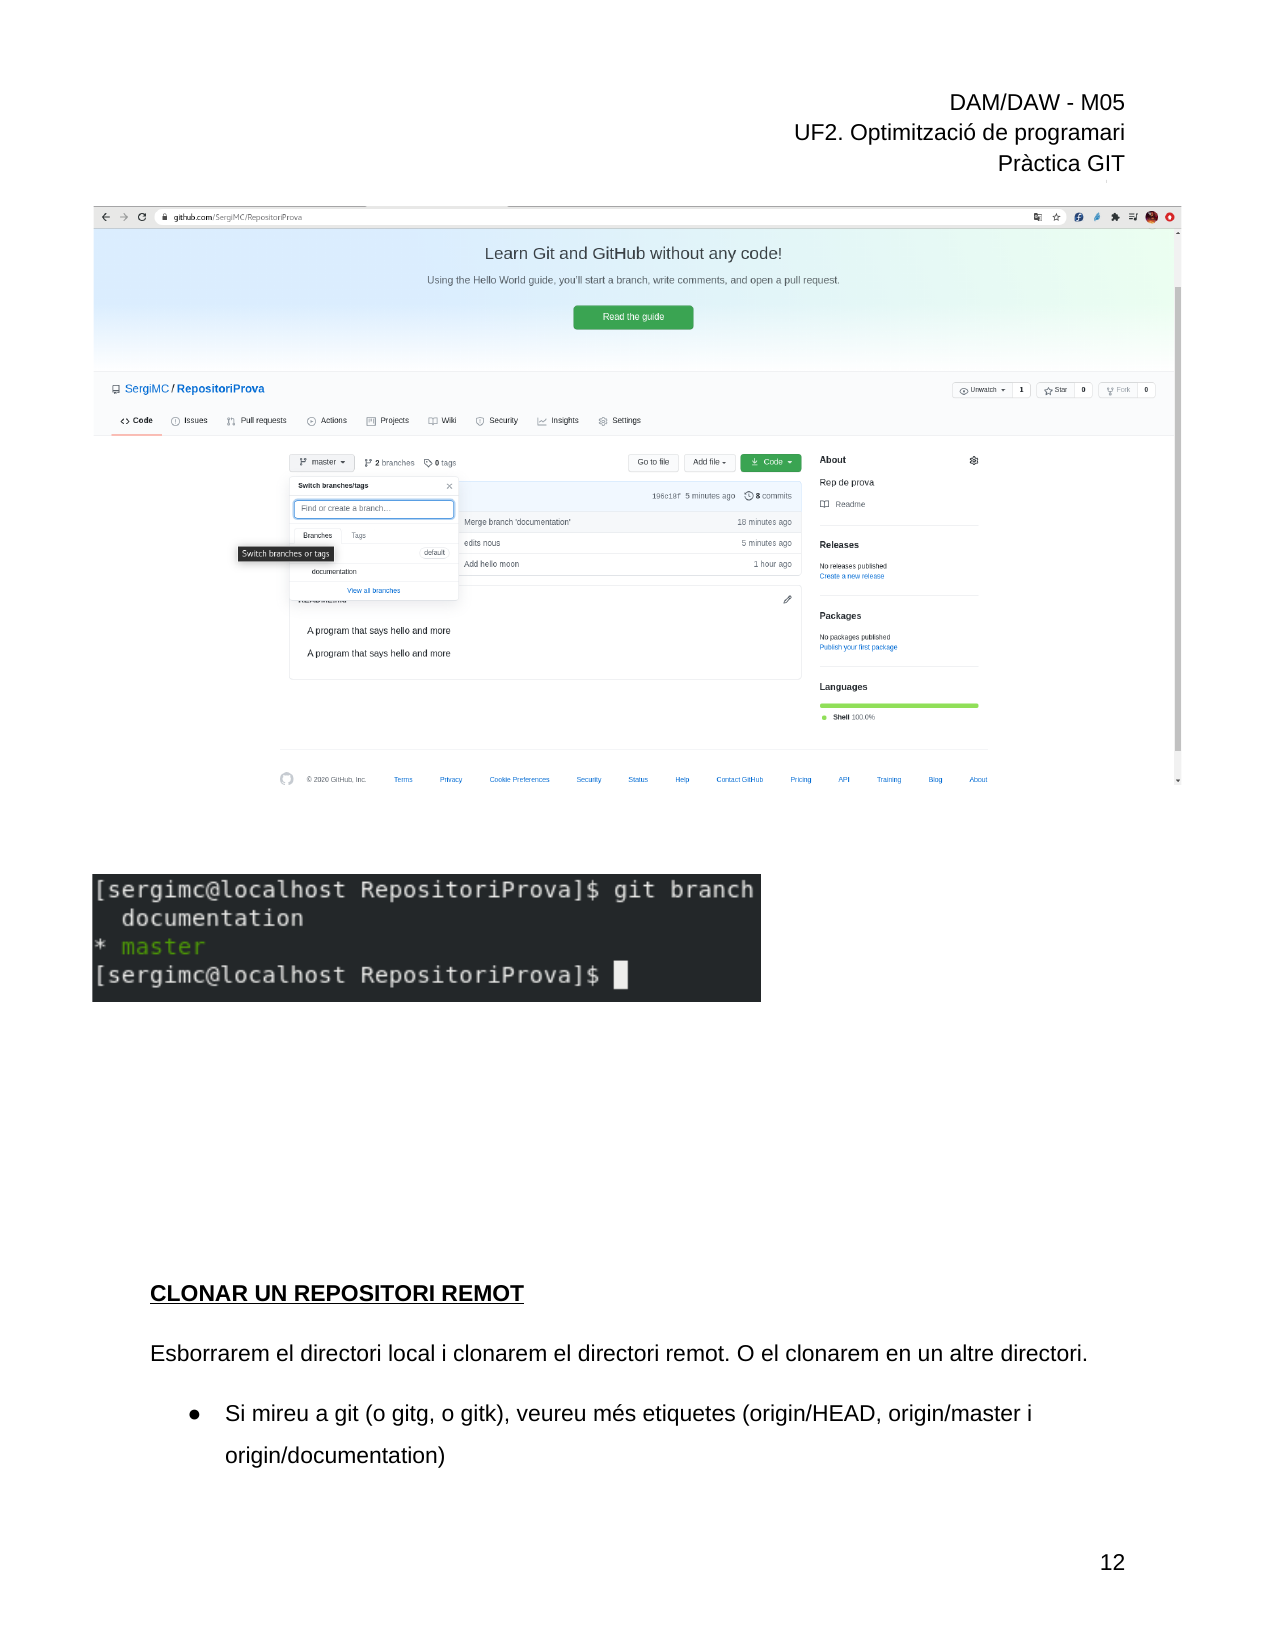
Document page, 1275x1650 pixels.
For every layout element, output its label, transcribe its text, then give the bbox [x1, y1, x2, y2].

picture [92, 874, 761, 1002]
text CLONAR UN REPOSITORI REMOT [150, 1280, 1125, 1306]
list Si mireu a git (o gitg, o gitk), veureu més etiquetes (origin/HEAD, origin/master i origin/documentation) [187, 1400, 1125, 1468]
text Esborrarem el directori local i clonarem el directori remot. O el clonarem en un altre directori. [150, 1340, 1125, 1366]
picture [93, 206, 1182, 785]
